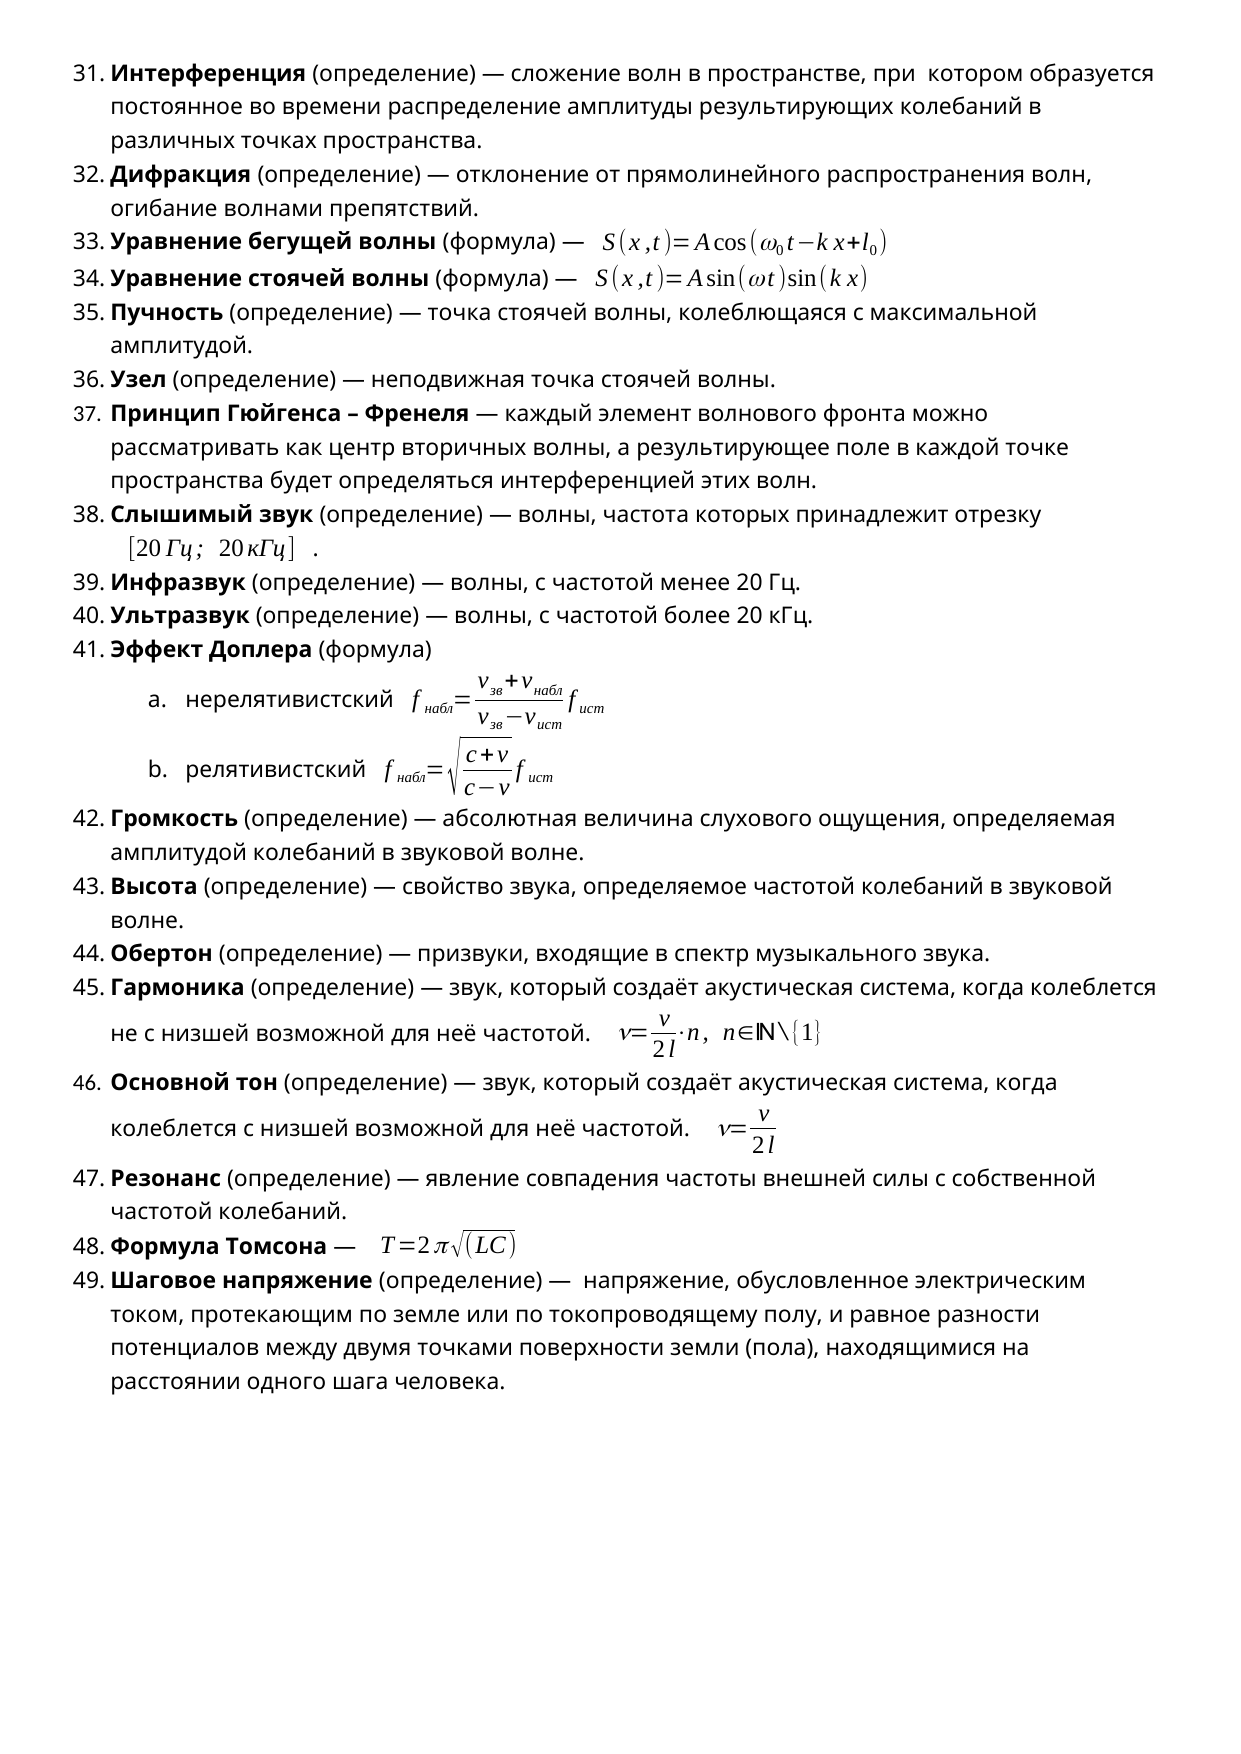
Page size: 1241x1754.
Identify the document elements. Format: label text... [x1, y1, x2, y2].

list Формула Томсона — [73, 1229, 1159, 1261]
list Шаговое напряжение (определение) — напряжение, обусловленное электрическим током, протекающим по земле или по токопроводящему полу, и равное разности потенциалов между двумя точками поверхности земли (пола), находящимися на расстоянии одного шага человека. [73, 1264, 1159, 1396]
list Пучность (определение) — точка стоячей волны, колеблющаяся с максимальной амплитудой. [73, 296, 1159, 361]
list Дифракция (определение) — отклонение от прямолинейного распространения волн, огибание волнами препятствий. [73, 158, 1159, 223]
list Высота (определение) — свойство звука, определяемое частотой колебаний в звуковой волне. [73, 870, 1159, 935]
list Узел (определение) — неподвижная точка стоячей волны. [73, 363, 1159, 394]
list Основной тон (определение) — звук, который создаёт акустическая система, когда колеблется с низшей возможной для неё частотой. [73, 1066, 1159, 1159]
list Эффект Доплера (формула) [73, 633, 1159, 664]
list Инфразвук (определение) — волны, с частотой менее 20 Гц. [73, 566, 1159, 597]
list Интерференция (определение) — сложение волн в пространстве, при котором образуется постоянное во времени распределение амплитуды результирующих колебаний в различных точках пространства. [73, 57, 1159, 155]
list Громкость (определение) — абсолютная величина слухового ощущения, определяемая амплитудой колебаний в звуковой волне. [73, 802, 1159, 867]
list Обертон (определение) — призвуки, входящие в спектр музыкального звука. [73, 937, 1159, 968]
list Гармоника (определение) — звук, который создаёт акустическая система, когда колеблется не с низшей возможной для неё частотой. [73, 971, 1159, 1064]
list Уравнение стоячей волны (формула) — [73, 261, 1159, 293]
list Принцип Гюйгенса – Френеля — каждый элемент волнового фронта можно рассматривать как центр вторичных волны, а результирующее поле в каждой точке пространства будет определяться интерференцией этих волн. [73, 397, 1159, 496]
list Слышимый звук (определение) — волны, частота которых принадлежит отрезку. [73, 498, 1159, 563]
list Резонанс (определение) — явление совпадения частоты внешней силы с собственной частотой колебаний. [73, 1161, 1159, 1226]
list Уравнение бегущей волны (формула) — [73, 225, 1159, 259]
list нерелятивистский [148, 667, 1159, 733]
list Ультразвук (определение) — волны, с частотой более 20 кГц. [73, 599, 1159, 631]
list релятивистский [148, 736, 1159, 800]
